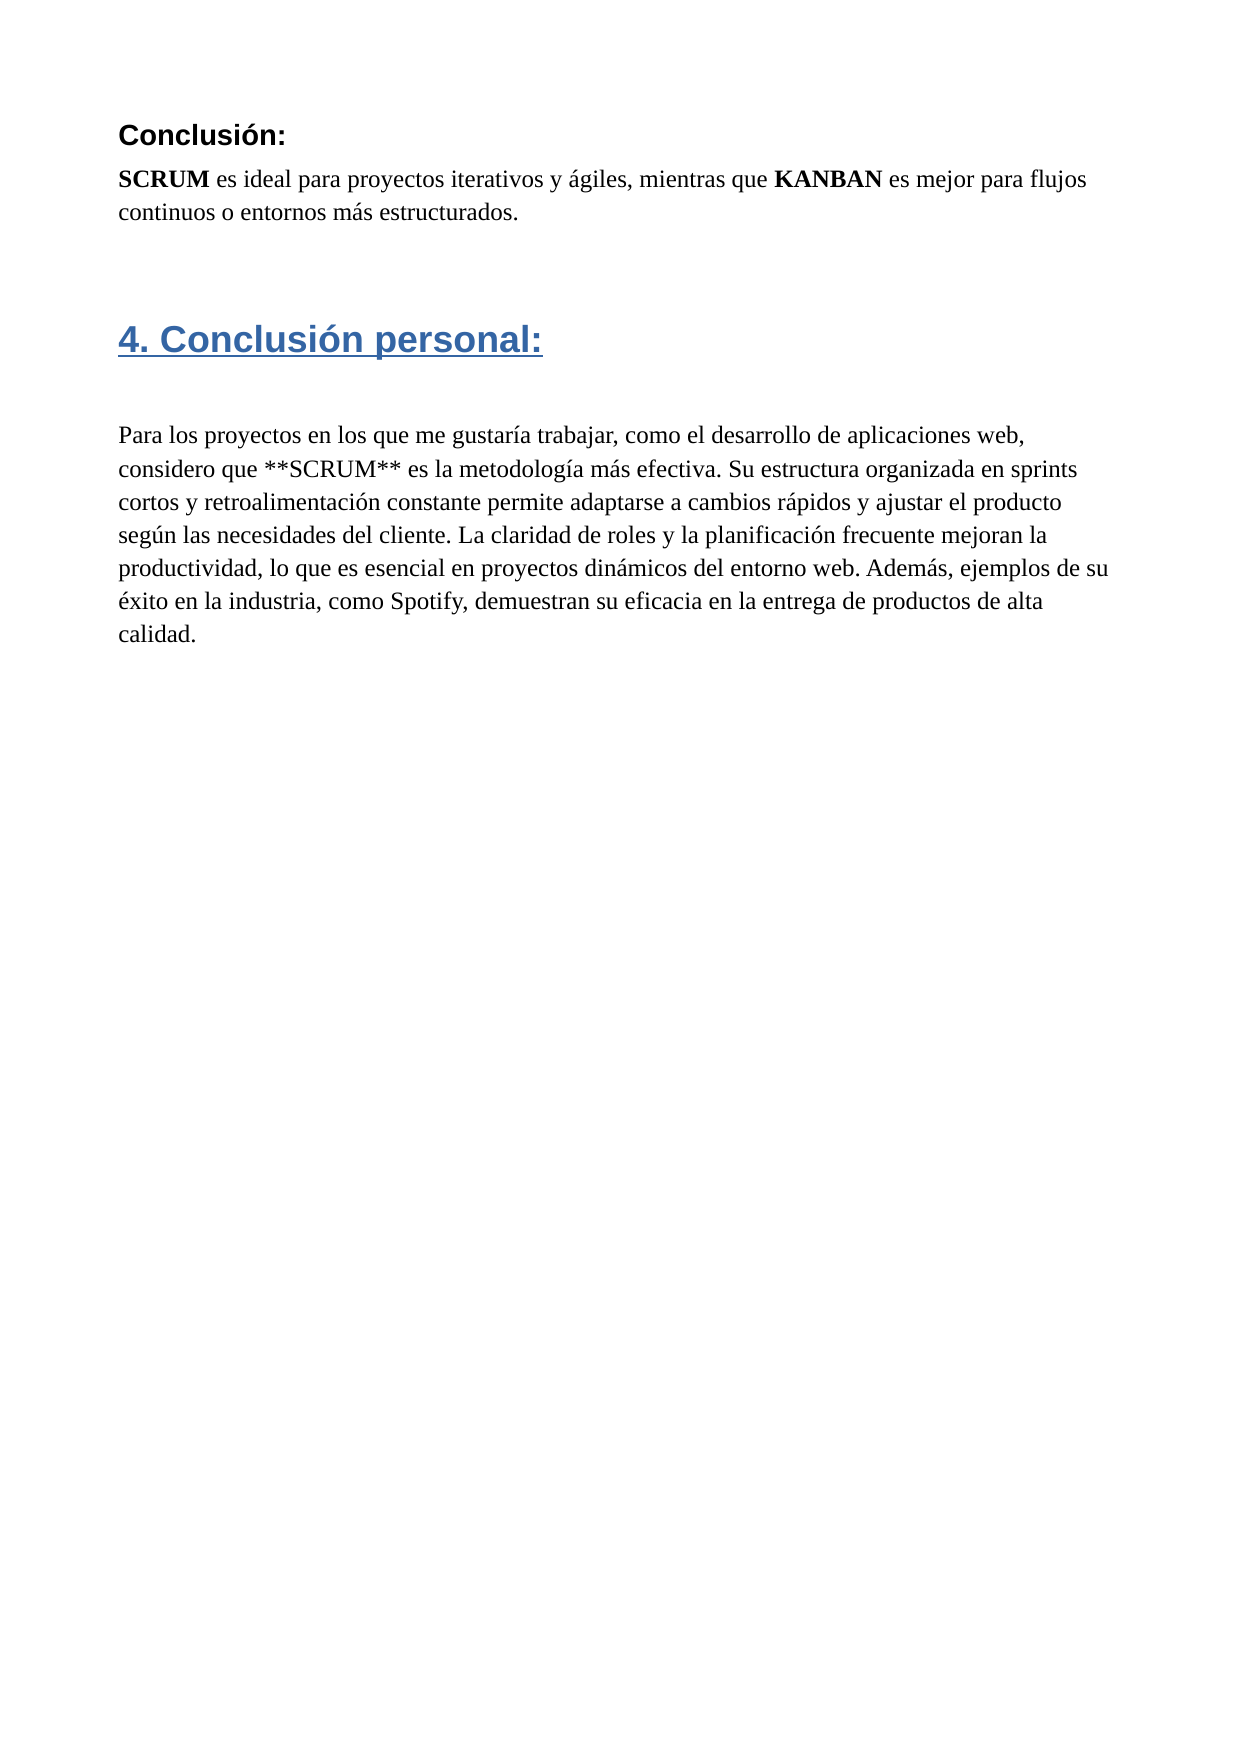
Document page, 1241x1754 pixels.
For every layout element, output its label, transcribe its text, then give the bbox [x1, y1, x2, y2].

subtitle 4. Conclusión personal: [118, 317, 1122, 361]
text Para los proyectos en los que me gustaría trabajar, como el desarrollo de aplicaciones web, considero que **SCRUM** es la metodología más efectiva. Su estructura organizada en sprints cortos y retroalimentación constante permite adaptarse a cambios rápidos y ajustar el producto según las necesidades del cliente. La claridad de roles y la planificación frecuente mejoran la productividad, lo que es esencial en proyectos dinámicos del entorno web. Además, ejemplos de su éxito en la industria, como Spotify, demuestran su eficacia en la entrega de productos de alta calidad. [118, 421, 1122, 647]
text SCRUM es ideal para proyectos iterativos y ágiles, mientras que KANBAN es mejor para flujos continuos o entornos más estructurados. [118, 164, 1122, 226]
subtitle Conclusión: [118, 118, 1122, 152]
